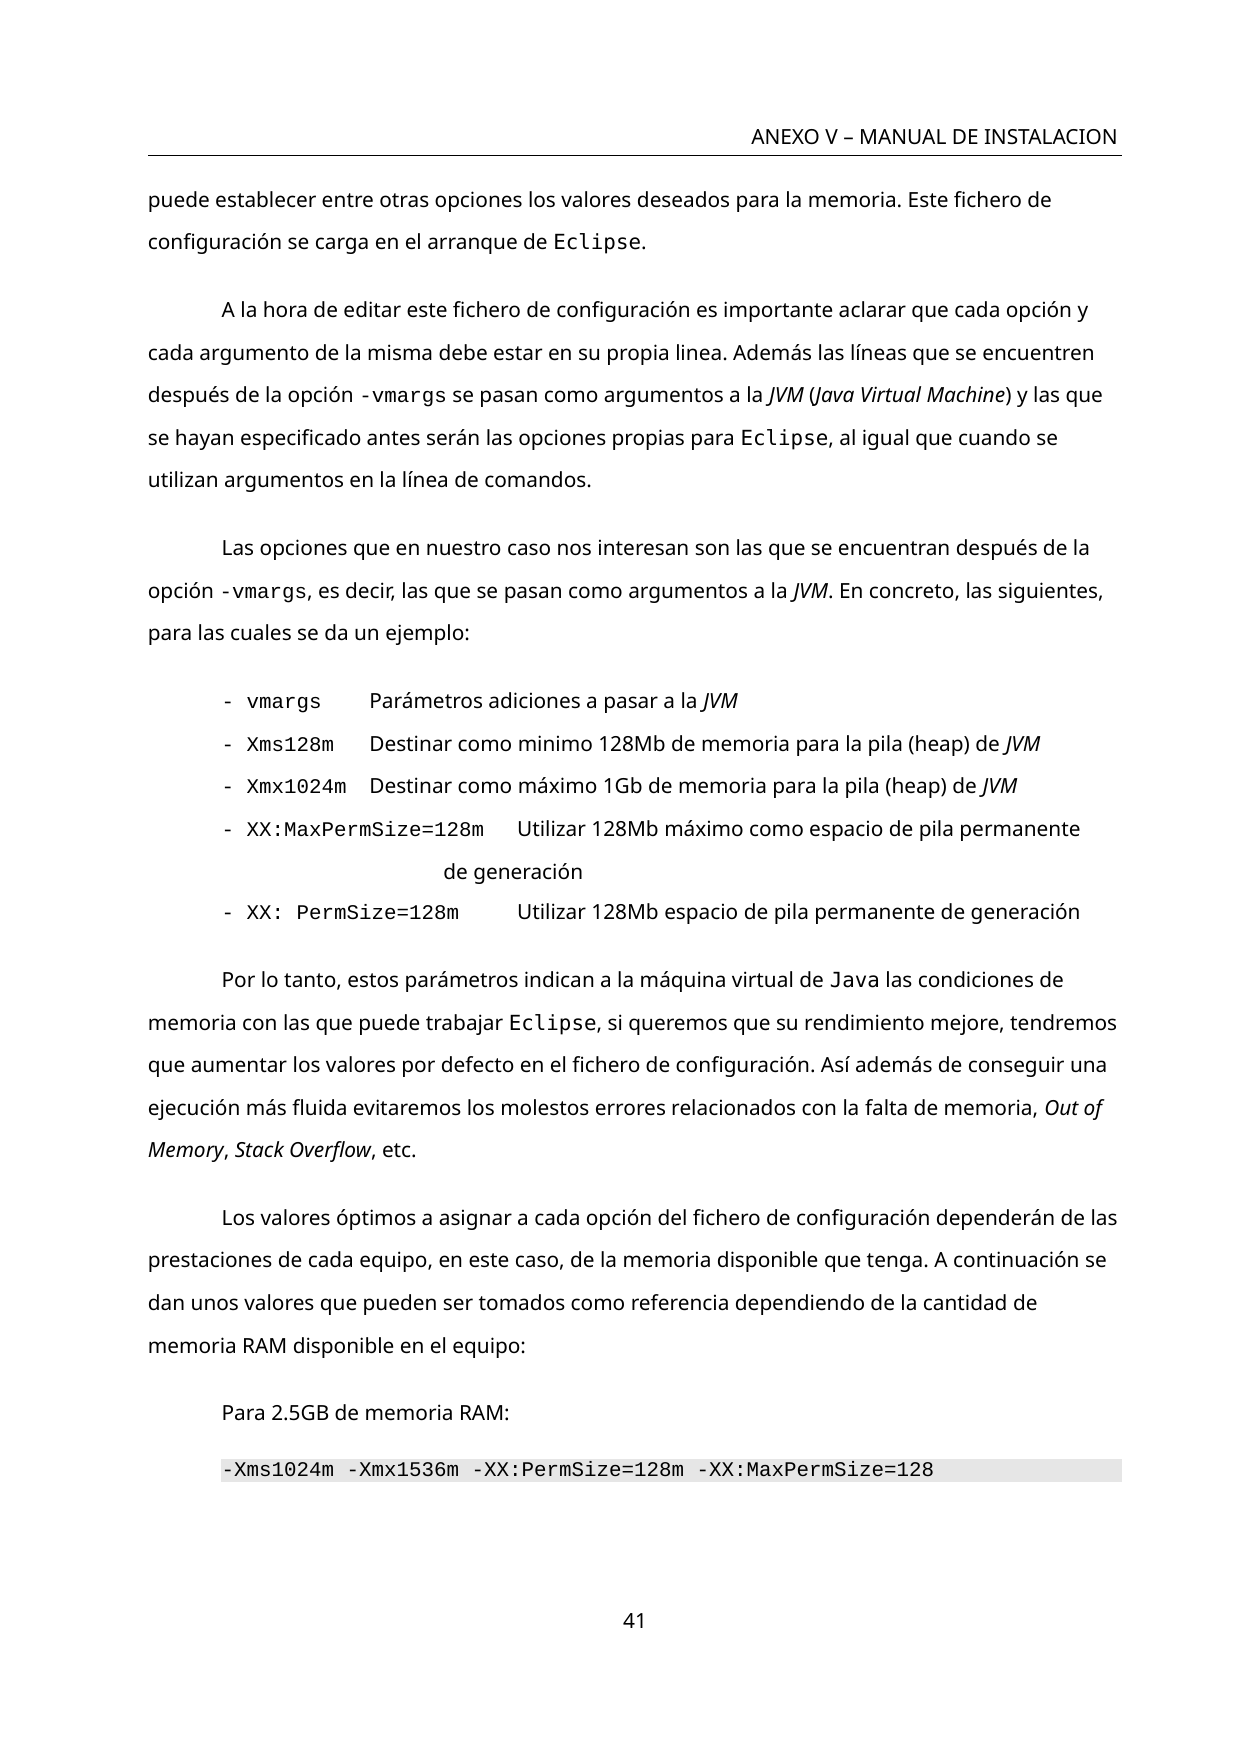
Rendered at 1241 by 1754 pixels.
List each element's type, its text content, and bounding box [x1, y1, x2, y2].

text Las opciones que en nuestro caso nos interesan son las que se encuentran después de la opción -vmargs, es decir, las que se pasan como argumentos a la JVM. En concreto, las siguientes, para las cuales se da un ejemplo: [148, 533, 1122, 647]
text Para 2.5GB de memoria RAM: [148, 1398, 1122, 1427]
text - vmargs Parámetros adiciones a pasar a la JVM - Xms128m Destinar como minimo 128Mb de memoria para la pila (heap) de JVM - Xmx1024m Destinar como máximo 1Gb de memoria para la pila (heap) de JVM - XX:MaxPermSize=128m Utilizar 128Mb máximo como espacio de pila permanente de generación - XX: PermSize=128m Utilizar 128Mb espacio de pila permanente de generación [148, 686, 1122, 926]
text puede establecer entre otras opciones los valores deseados para la memoria. Este fichero de configuración se carga en el arranque de Eclipse. [148, 185, 1122, 256]
text A la hora de editar este fichero de configuración es importante aclarar que cada opción y cada argumento de la misma debe estar en su propia linea. Además las líneas que se encuentren después de la opción -vmargs se pasan como argumentos a la JVM (Java Virtual Machine) y las que se hayan especificado antes serán las opciones propias para Eclipse, al igual que cuando se utilizan argumentos en la línea de comandos. [148, 295, 1122, 494]
text -Xms1024m -Xmx1536m -XX:PermSize=128m -XX:MaxPermSize=128 [221, 1459, 1122, 1482]
text Por lo tanto, estos parámetros indican a la máquina virtual de Java las condiciones de memoria con las que puede trabajar Eclipse, si queremos que su rendimiento mejore, tendremos que aumentar los valores por defecto en el fichero de configuración. Así además de conseguir una ejecución más fluida evitaremos los molestos errores relacionados con la falta de memoria, Out of Memory, Stack Overflow, etc. [148, 965, 1122, 1164]
text [148, 1511, 1122, 1539]
text Los valores óptimos a asignar a cada opción del fichero de configuración dependerán de las prestaciones de cada equipo, en este caso, de la memoria disponible que tenga. A continuación se dan unos valores que pueden ser tomados como referencia dependiendo de la cantidad de memoria RAM disponible en el equipo: [148, 1203, 1122, 1359]
